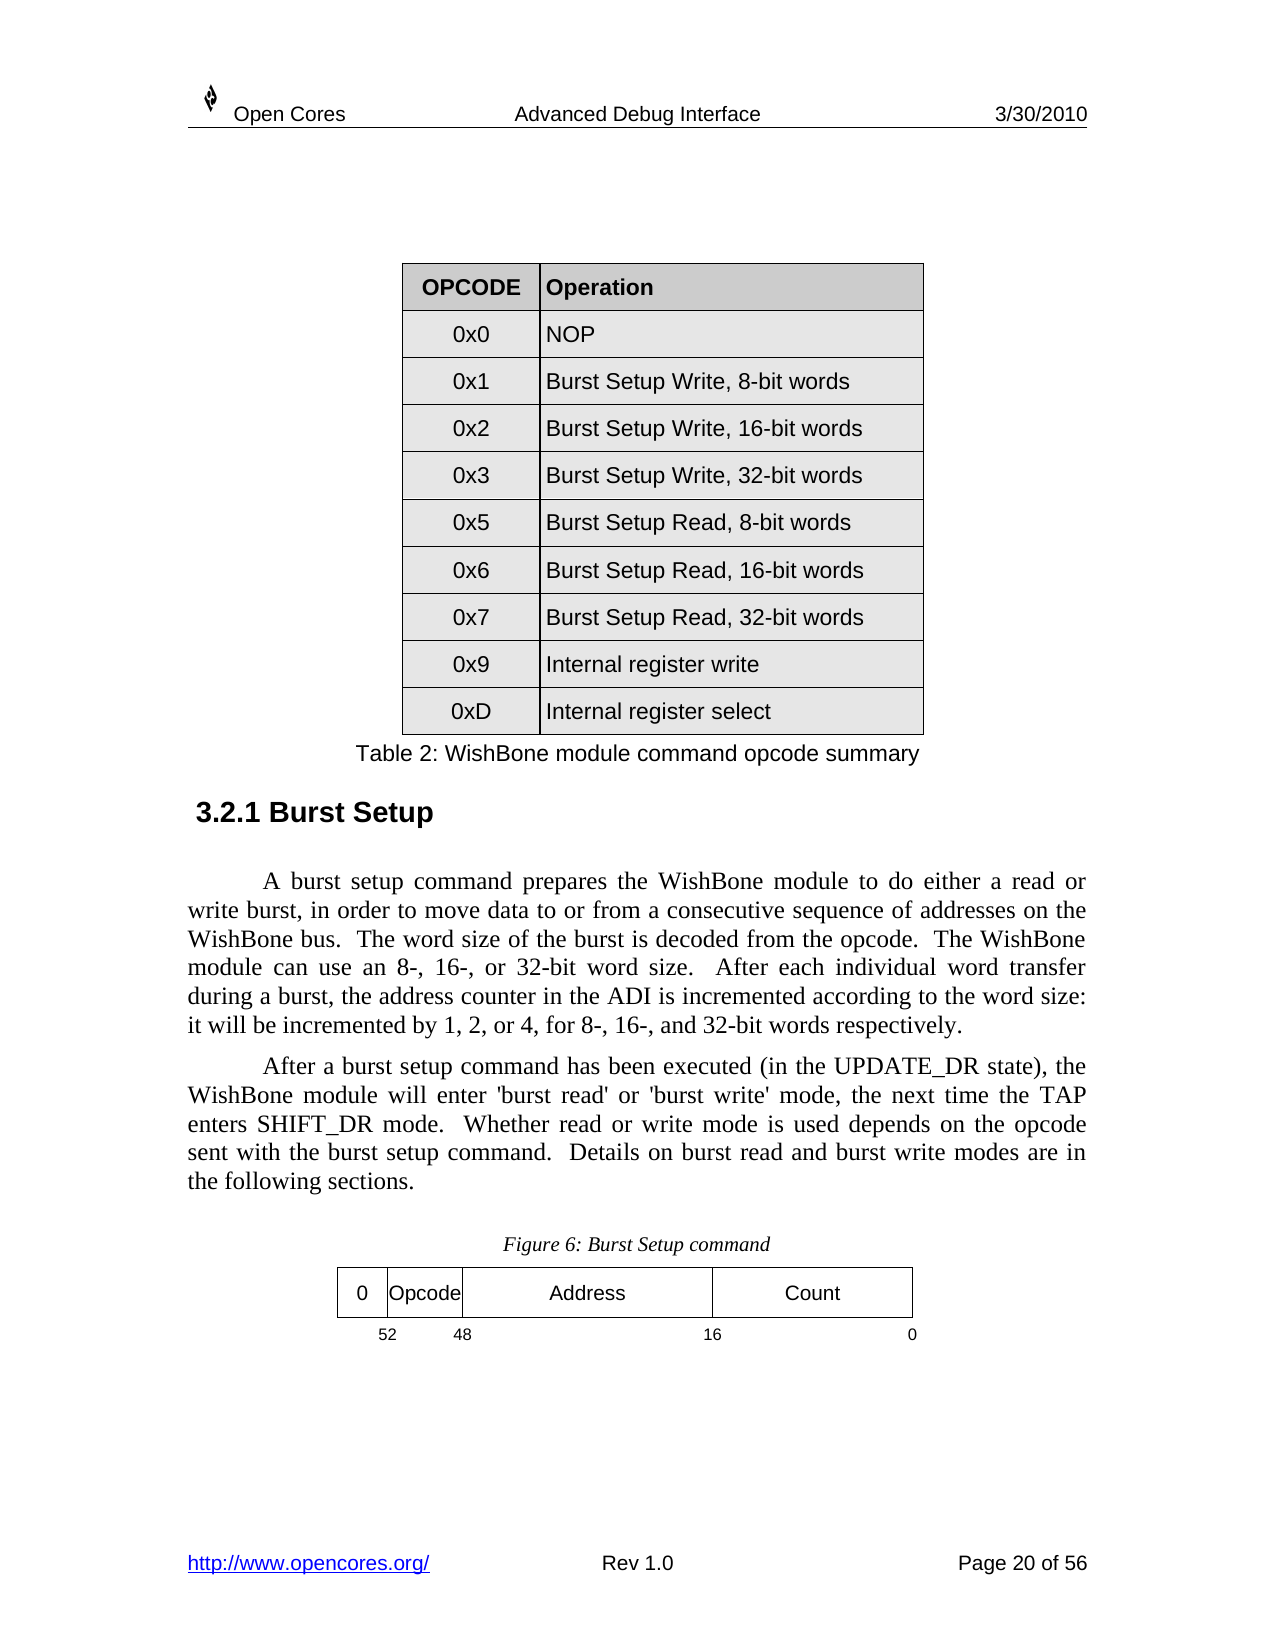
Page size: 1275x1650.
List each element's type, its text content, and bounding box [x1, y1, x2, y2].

text Table 2: WishBone module command opcode summary [187, 739, 1087, 766]
table_cell 0x1 [403, 358, 539, 404]
table_header Operation [541, 264, 923, 310]
table_cell 0x2 [403, 405, 539, 451]
text Figure 6: Burst Setup command [337, 1232, 938, 1256]
text A burst setup command prepares the WishBone module to do either a read or write burst, in order to move data to or from a consecutive sequence of addresses on the WishBone bus. The word size of the burst is decoded from the opcode. The WishBone module can use an 8-, 16-, or 32-bit word size. After each individual word transfer during a burst, the address counter in the ADI is incremented according to the word size: it will be incremented by 1, 2, or 4, for 8-, 16-, and 32-bit words respectively. [187, 866, 1087, 1039]
table_cell Burst Setup Read, 32-bit words [541, 594, 923, 640]
table_cell NOP [541, 311, 923, 357]
table_cell Burst Setup Read, 8-bit words [541, 500, 923, 546]
table_cell Burst Setup Write, 32-bit words [541, 452, 923, 498]
table_cell Internal register select [541, 688, 923, 734]
table_cell 0x5 [403, 500, 539, 546]
text After a burst setup command has been executed (in the UPDATE_DR state), the WishBone module will enter 'burst read' or 'burst write' mode, the next time the TAP enters SHIFT_DR mode. Whether read or write mode is used depends on the opcode sent with the burst setup command. Details on burst read and burst write modes are in the following sections. [187, 1051, 1087, 1195]
table_cell 0x9 [403, 641, 539, 687]
table_cell 0x7 [403, 594, 539, 640]
table_cell Burst Setup Read, 16-bit words [541, 547, 923, 593]
table_cell 0xD [403, 688, 539, 734]
table_header OPCODE [403, 264, 539, 310]
table_cell Internal register write [541, 641, 923, 687]
table_cell 0x6 [403, 547, 539, 593]
table_cell 0x3 [403, 452, 539, 498]
table_cell Burst Setup Write, 8-bit words [541, 358, 923, 404]
table_cell Burst Setup Write, 16-bit words [541, 405, 923, 451]
table_cell 0x0 [403, 311, 539, 357]
subtitle Burst Setup [187, 795, 1087, 829]
